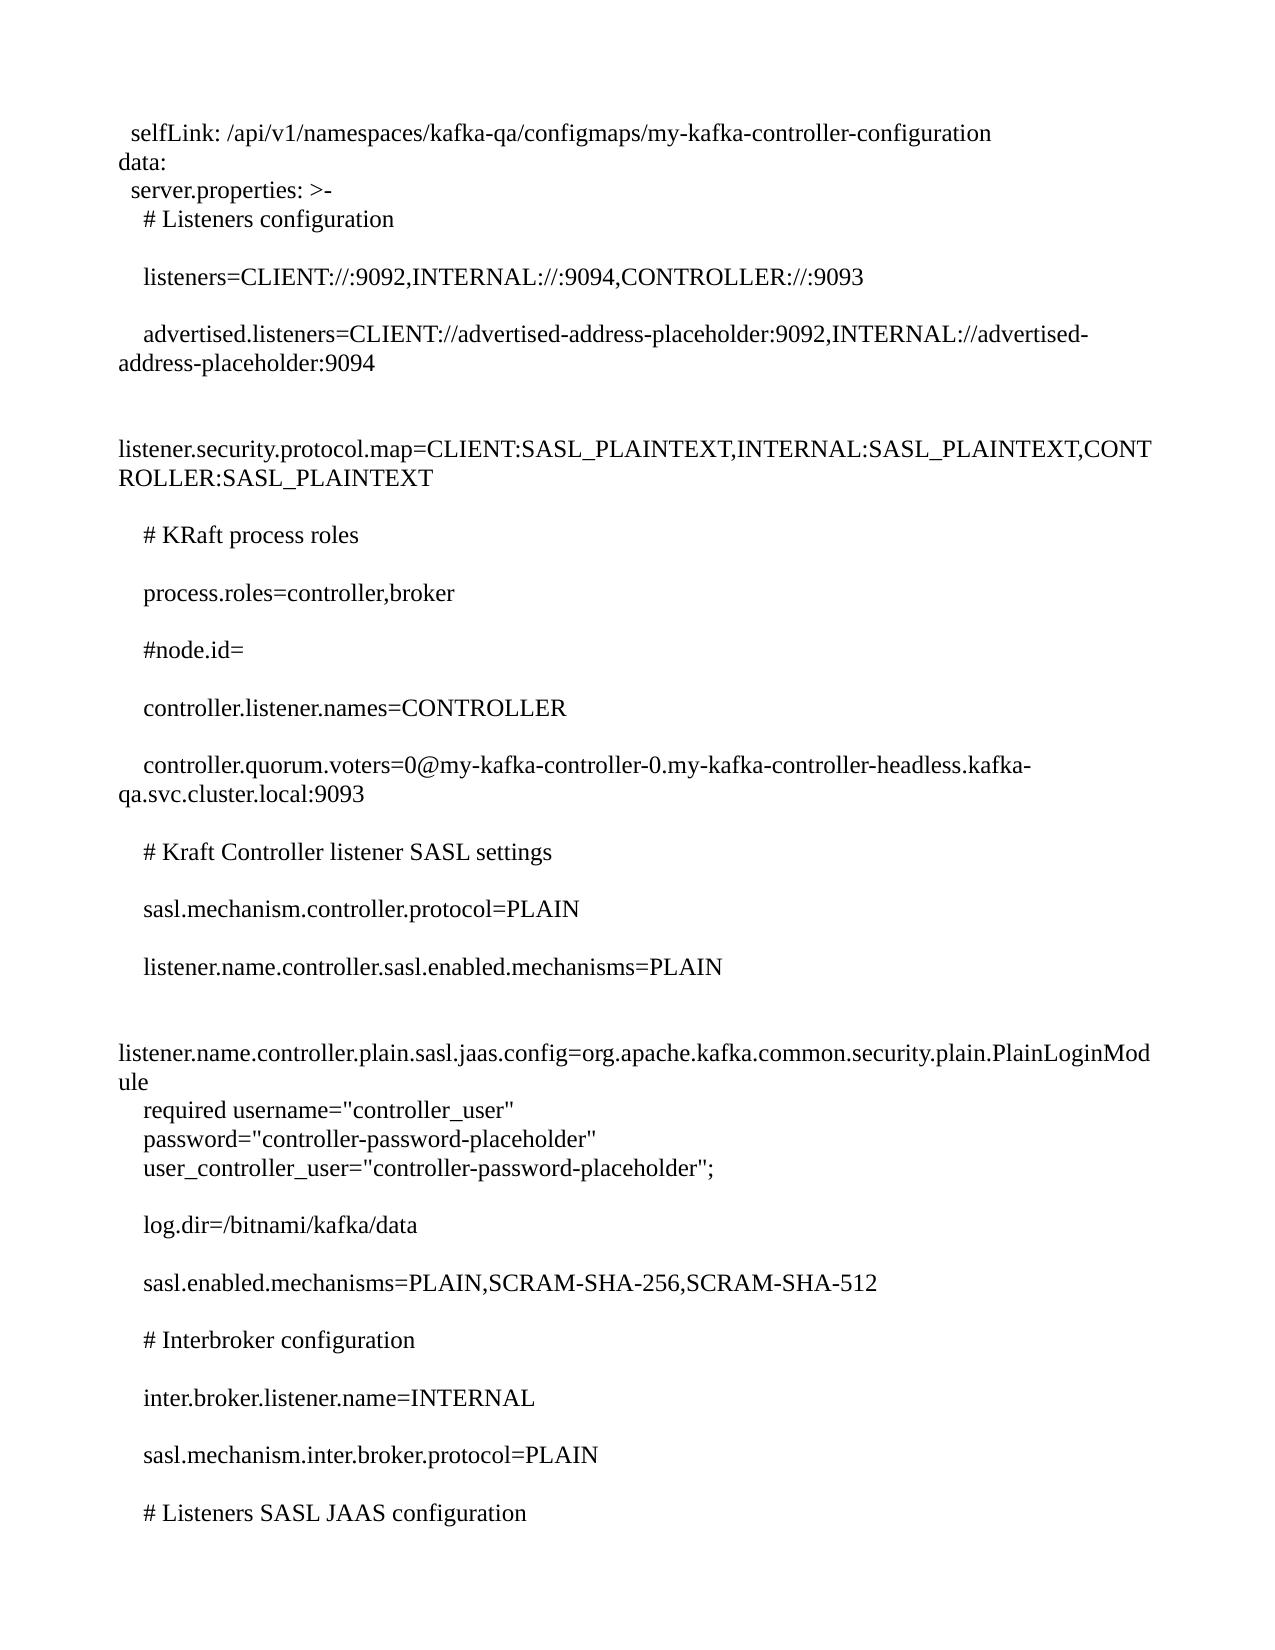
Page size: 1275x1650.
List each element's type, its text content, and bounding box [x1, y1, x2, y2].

text sasl.mechanism.controller.protocol=PLAIN [118, 894, 1157, 923]
text user_controller_user="controller-password-placeholder"; [118, 1153, 1157, 1182]
text advertised.listeners=CLIENT://advertised-address-placeholder:9092,INTERNAL://advertised-address-placeholder:9094 [118, 319, 1157, 377]
text controller.quorum.voters=0@my-kafka-controller-0.my-kafka-controller-headless.kafka-qa.svc.cluster.local:9093 [118, 751, 1157, 808]
text #node.id= [118, 636, 1157, 664]
text listener.security.protocol.map=CLIENT:SASL_PLAINTEXT,INTERNAL:SASL_PLAINTEXT,CONTROLLER:SASL_PLAINTEXT [118, 406, 1157, 492]
text required username="controller_user" [118, 1096, 1157, 1124]
text listener.name.controller.plain.sasl.jaas.config=org.apache.kafka.common.security.plain.PlainLoginModule [118, 1009, 1157, 1096]
text selfLink: /api/v1/namespaces/kafka-qa/configmaps/my-kafka-controller-configuration [118, 118, 1157, 147]
text # Interbroker configuration [118, 1326, 1157, 1354]
text listeners=CLIENT://:9092,INTERNAL://:9094,CONTROLLER://:9093 [118, 262, 1157, 291]
text sasl.enabled.mechanisms=PLAIN,SCRAM-SHA-256,SCRAM-SHA-512 [118, 1268, 1157, 1297]
text # Listeners configuration [118, 204, 1157, 233]
text # KRaft process roles [118, 521, 1157, 549]
text process.roles=controller,broker [118, 578, 1157, 607]
text server.properties: >- [118, 176, 1157, 204]
text inter.broker.listener.name=INTERNAL [118, 1383, 1157, 1412]
text data: [118, 147, 1157, 176]
text # Kraft Controller listener SASL settings [118, 837, 1157, 866]
text controller.listener.names=CONTROLLER [118, 693, 1157, 722]
text # Listeners SASL JAAS configuration [118, 1498, 1157, 1527]
text sasl.mechanism.inter.broker.protocol=PLAIN [118, 1441, 1157, 1469]
text listener.name.controller.sasl.enabled.mechanisms=PLAIN [118, 952, 1157, 981]
text log.dir=/bitnami/kafka/data [118, 1211, 1157, 1239]
text password="controller-password-placeholder" [118, 1124, 1157, 1153]
